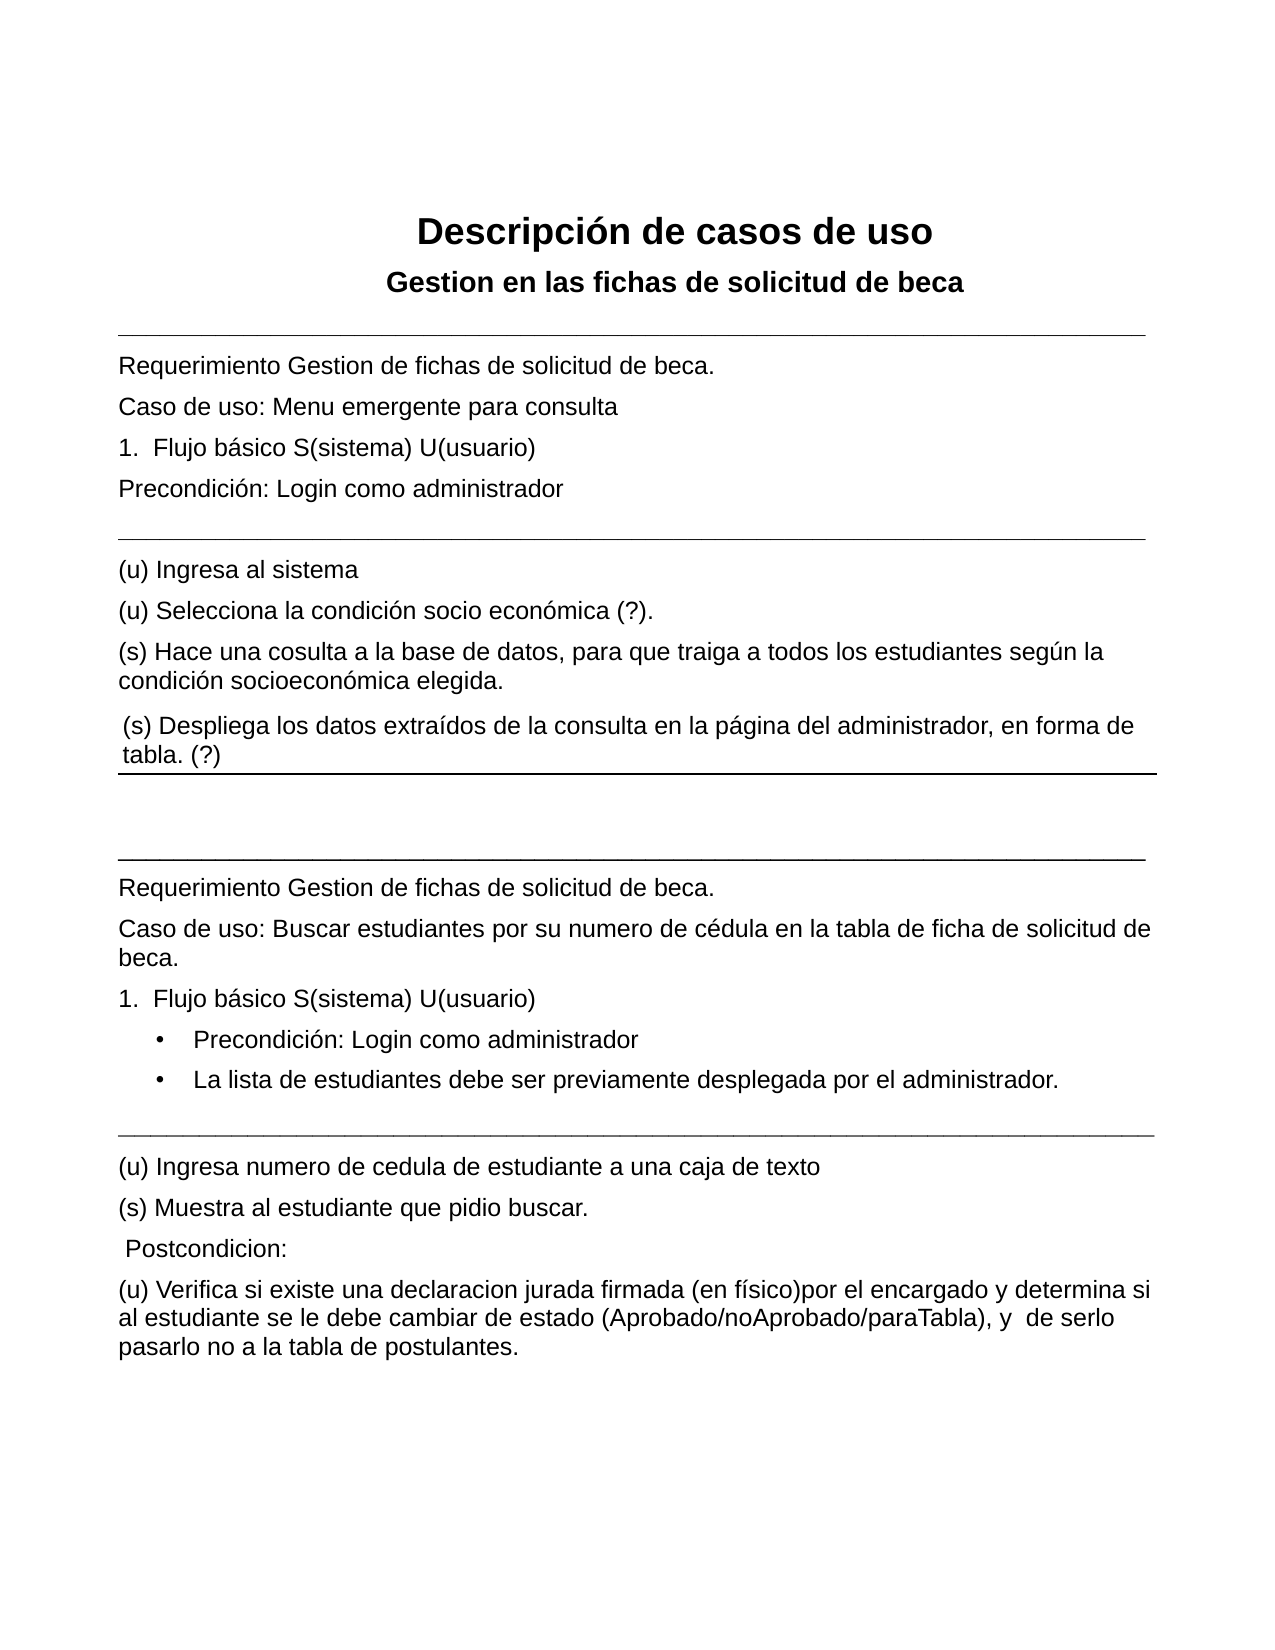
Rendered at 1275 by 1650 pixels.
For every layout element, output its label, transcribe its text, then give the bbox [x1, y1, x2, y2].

text (u) Ingresa al sistema [118, 555, 1157, 584]
text 1. Flujo básico S(sistema) U(usuario) [118, 984, 1157, 1012]
text Postcondicion: [118, 1234, 1157, 1262]
text (s) Hace una cosulta a la base de datos, para que traiga a todos los estudiantes según la condición socioeconómica elegida. [118, 637, 1157, 694]
text __________________________________________________________________________ [118, 310, 1157, 339]
text ________________________________________________________________ [118, 1106, 1157, 1140]
list Gestion en las fichas de solicitud de beca [156, 264, 1157, 298]
text Requerimiento Gestion de fichas de solicitud de beca. [118, 351, 1157, 380]
text __________________________________________________________________________ [118, 514, 1157, 543]
text Caso de uso: Menu emergente para consulta [118, 392, 1157, 421]
list Precondición: Login como administrador [156, 1024, 1157, 1053]
list Descripción de casos de uso [156, 209, 1157, 252]
text __________________________________________________________________________ [118, 832, 1157, 861]
text Precondición: Login como administrador [118, 473, 1157, 502]
list La lista de estudiantes debe ser previamente desplegada por el administrador. [156, 1066, 1157, 1094]
text (u) Verifica si existe una declaracion jurada firmada (en físico)por el encargado y determina si al estudiante se le debe cambiar de estado (Aprobado/noAprobado/paraTabla), y de serlo pasarlo no a la tabla de postulantes. [118, 1274, 1157, 1361]
text 1. Flujo básico S(sistema) U(usuario) [118, 433, 1157, 461]
text (u) Selecciona la condición socio económica (?). [118, 596, 1157, 625]
text (u) Ingresa numero de cedula de estudiante a una caja de texto [118, 1152, 1157, 1181]
text (s) Muestra al estudiante que pidio buscar. [118, 1193, 1157, 1222]
text (s) Despliega los datos extraídos de la consulta en la página del administrador, en forma de tabla. (?) [118, 706, 1157, 773]
text Requerimiento Gestion de fichas de solicitud de beca. [118, 873, 1157, 902]
text Caso de uso: Buscar estudiantes por su numero de cédula en la tabla de ficha de solicitud de beca. [118, 914, 1157, 972]
